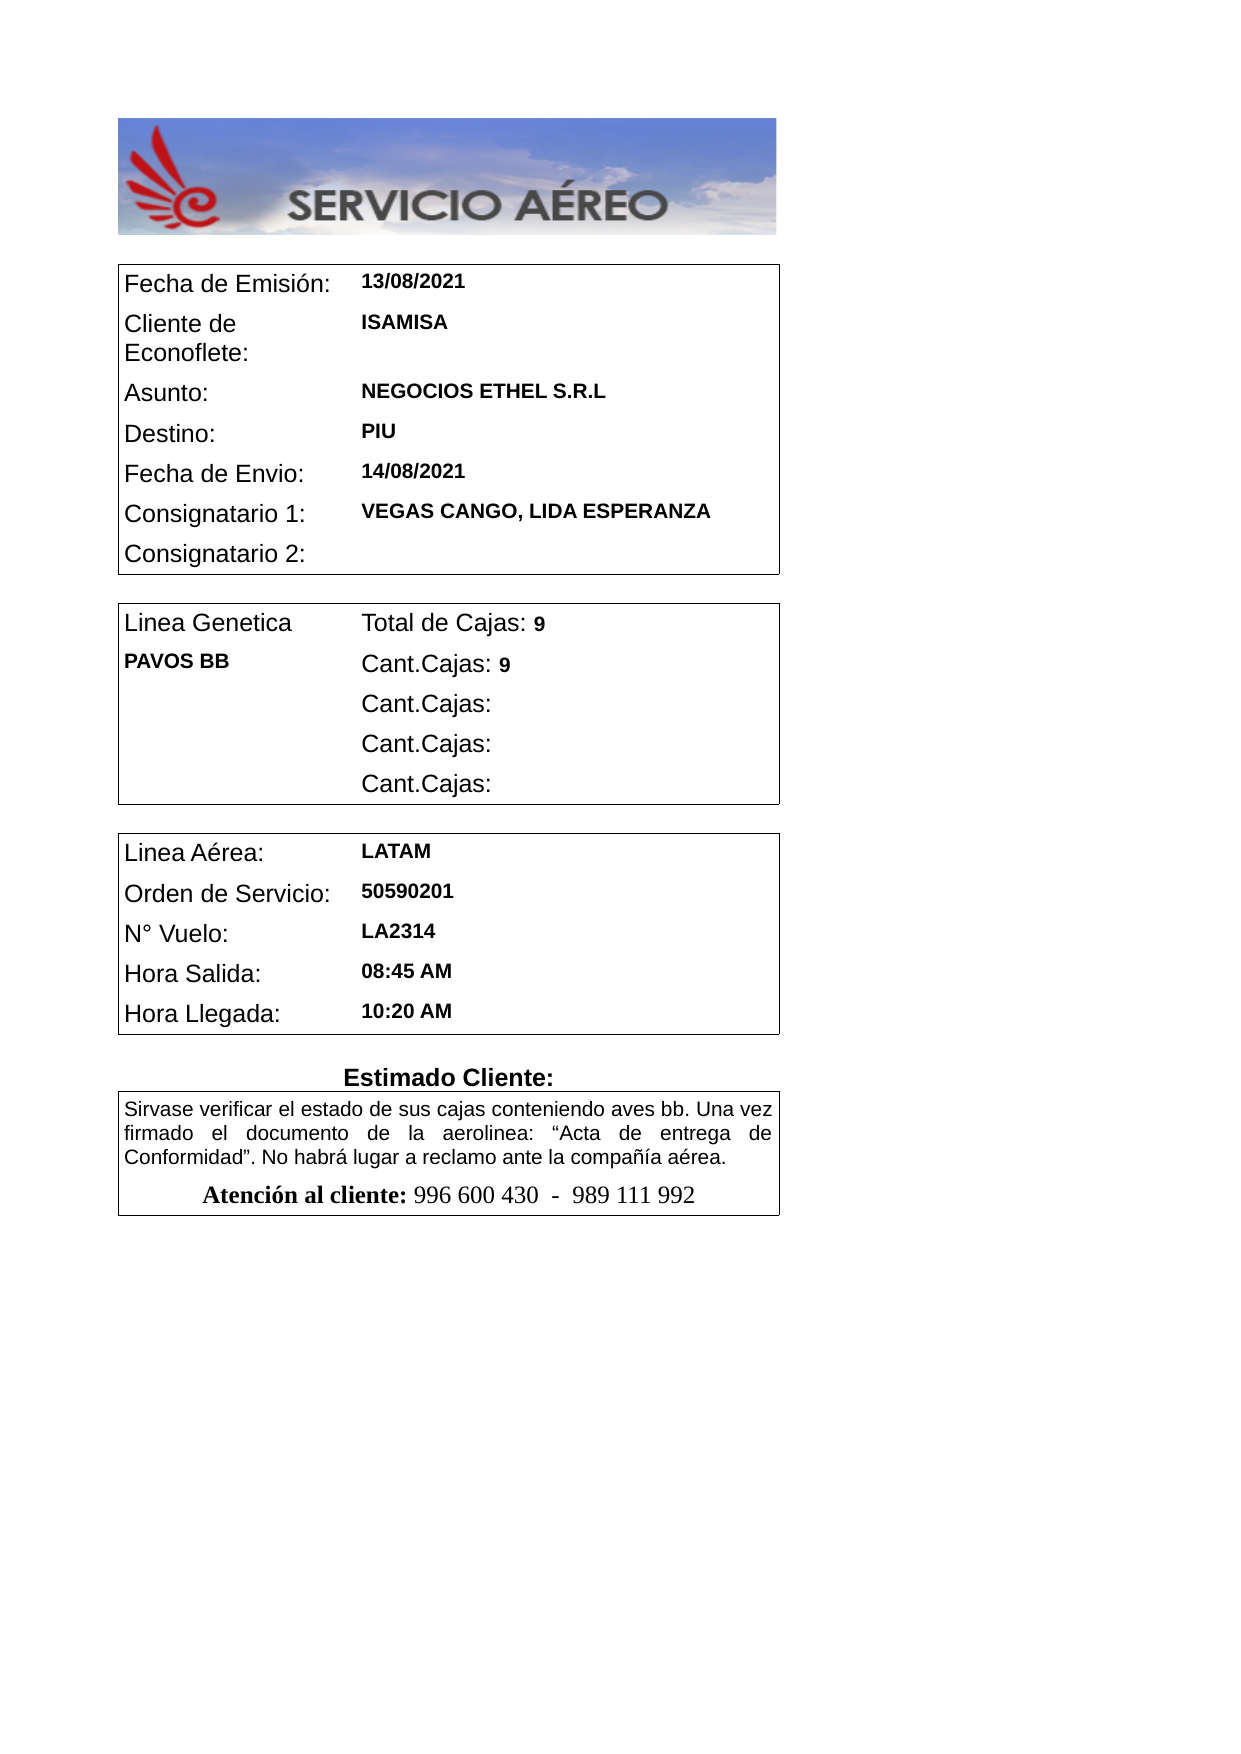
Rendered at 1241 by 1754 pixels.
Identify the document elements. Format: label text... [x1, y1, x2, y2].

table_cell Cant.Cajas: [356, 764, 779, 804]
table_cell LATAM [356, 834, 779, 873]
table_cell Consignatario 2: [119, 534, 356, 574]
table_cell Atención al cliente: 996 600 430 - 989 111 992 [119, 1175, 779, 1215]
table_cell 10:20 AM [356, 994, 779, 1034]
table_cell Consignatario 1: [119, 493, 356, 533]
table_cell [119, 764, 356, 804]
table_cell [118, 575, 356, 603]
table_header 13/08/2021 [356, 265, 779, 304]
table_cell N° Vuelo: [119, 913, 356, 953]
table_cell LA2314 [356, 913, 779, 953]
table_cell ISAMISA [356, 304, 779, 373]
picture [118, 118, 777, 235]
table_cell PAVOS BB [119, 643, 356, 683]
table_cell [119, 683, 356, 723]
table_cell [356, 805, 779, 833]
table_header Fecha de Emisión: [119, 265, 356, 304]
table_cell [118, 805, 356, 833]
table_cell Total de Cajas: 9 [356, 604, 779, 643]
table_cell 08:45 AM [356, 953, 779, 993]
table_cell PIU [356, 413, 779, 453]
table_cell VEGAS CANGO, LIDA ESPERANZA [356, 493, 779, 533]
table_cell Asunto: [119, 373, 356, 413]
table_cell Cliente de Econoflete: [119, 304, 356, 373]
table_cell Sirvase verificar el estado de sus cajas conteniendo aves bb. Una vez firmado el documento de la aerolinea: “Acta de entrega de Conformidad”. No habrá lugar a reclamo ante la compañía aérea. [119, 1092, 779, 1175]
table_cell Orden de Servicio: [119, 873, 356, 913]
table_cell Cant.Cajas: [356, 723, 779, 763]
table_cell [356, 534, 779, 574]
table_cell Estimado Cliente: [118, 1035, 779, 1091]
table_cell Hora Llegada: [119, 994, 356, 1034]
table_cell [356, 575, 779, 603]
table_cell 14/08/2021 [356, 453, 779, 493]
table_cell Cant.Cajas: 9 [356, 643, 779, 683]
table_cell Hora Salida: [119, 953, 356, 993]
table_cell Cant.Cajas: [356, 683, 779, 723]
table_cell 50590201 [356, 873, 779, 913]
table_cell Linea Aérea: [119, 834, 356, 873]
table_cell [119, 723, 356, 763]
table_cell NEGOCIOS ETHEL S.R.L [356, 373, 779, 413]
table_cell Fecha de Envio: [119, 453, 356, 493]
table_cell Destino: [119, 413, 356, 453]
table_cell Linea Genetica [119, 604, 356, 643]
